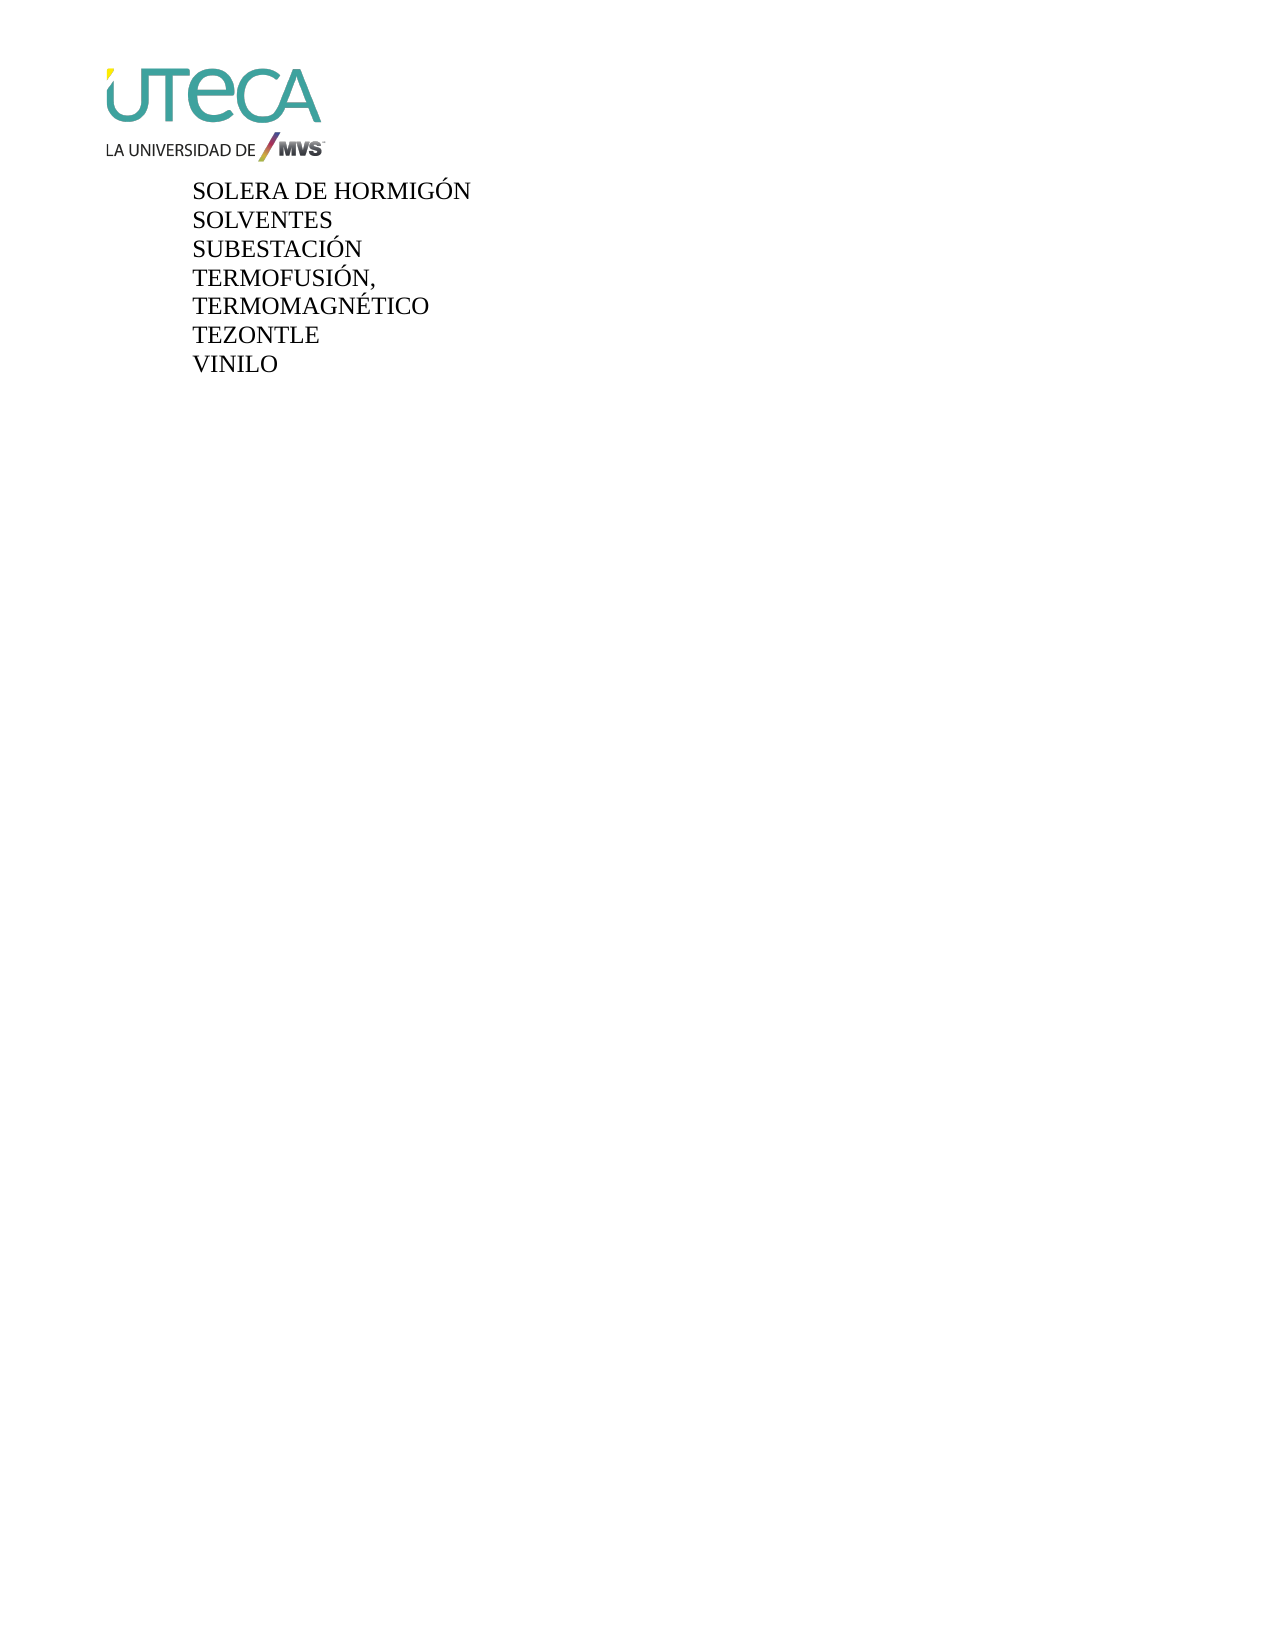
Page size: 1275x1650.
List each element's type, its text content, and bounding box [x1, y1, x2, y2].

text TEZONTLE [118, 320, 1157, 349]
text TERMOFUSIÓN, [118, 263, 1157, 291]
text VINILO [118, 349, 1157, 378]
text SUBESTACIÓN [118, 234, 1157, 263]
text TERMOMAGNÉTICO [118, 291, 1157, 320]
text SOLVENTES [118, 205, 1157, 234]
picture [104, 64, 328, 166]
text SOLERA DE HORMIGÓN [118, 176, 1157, 205]
